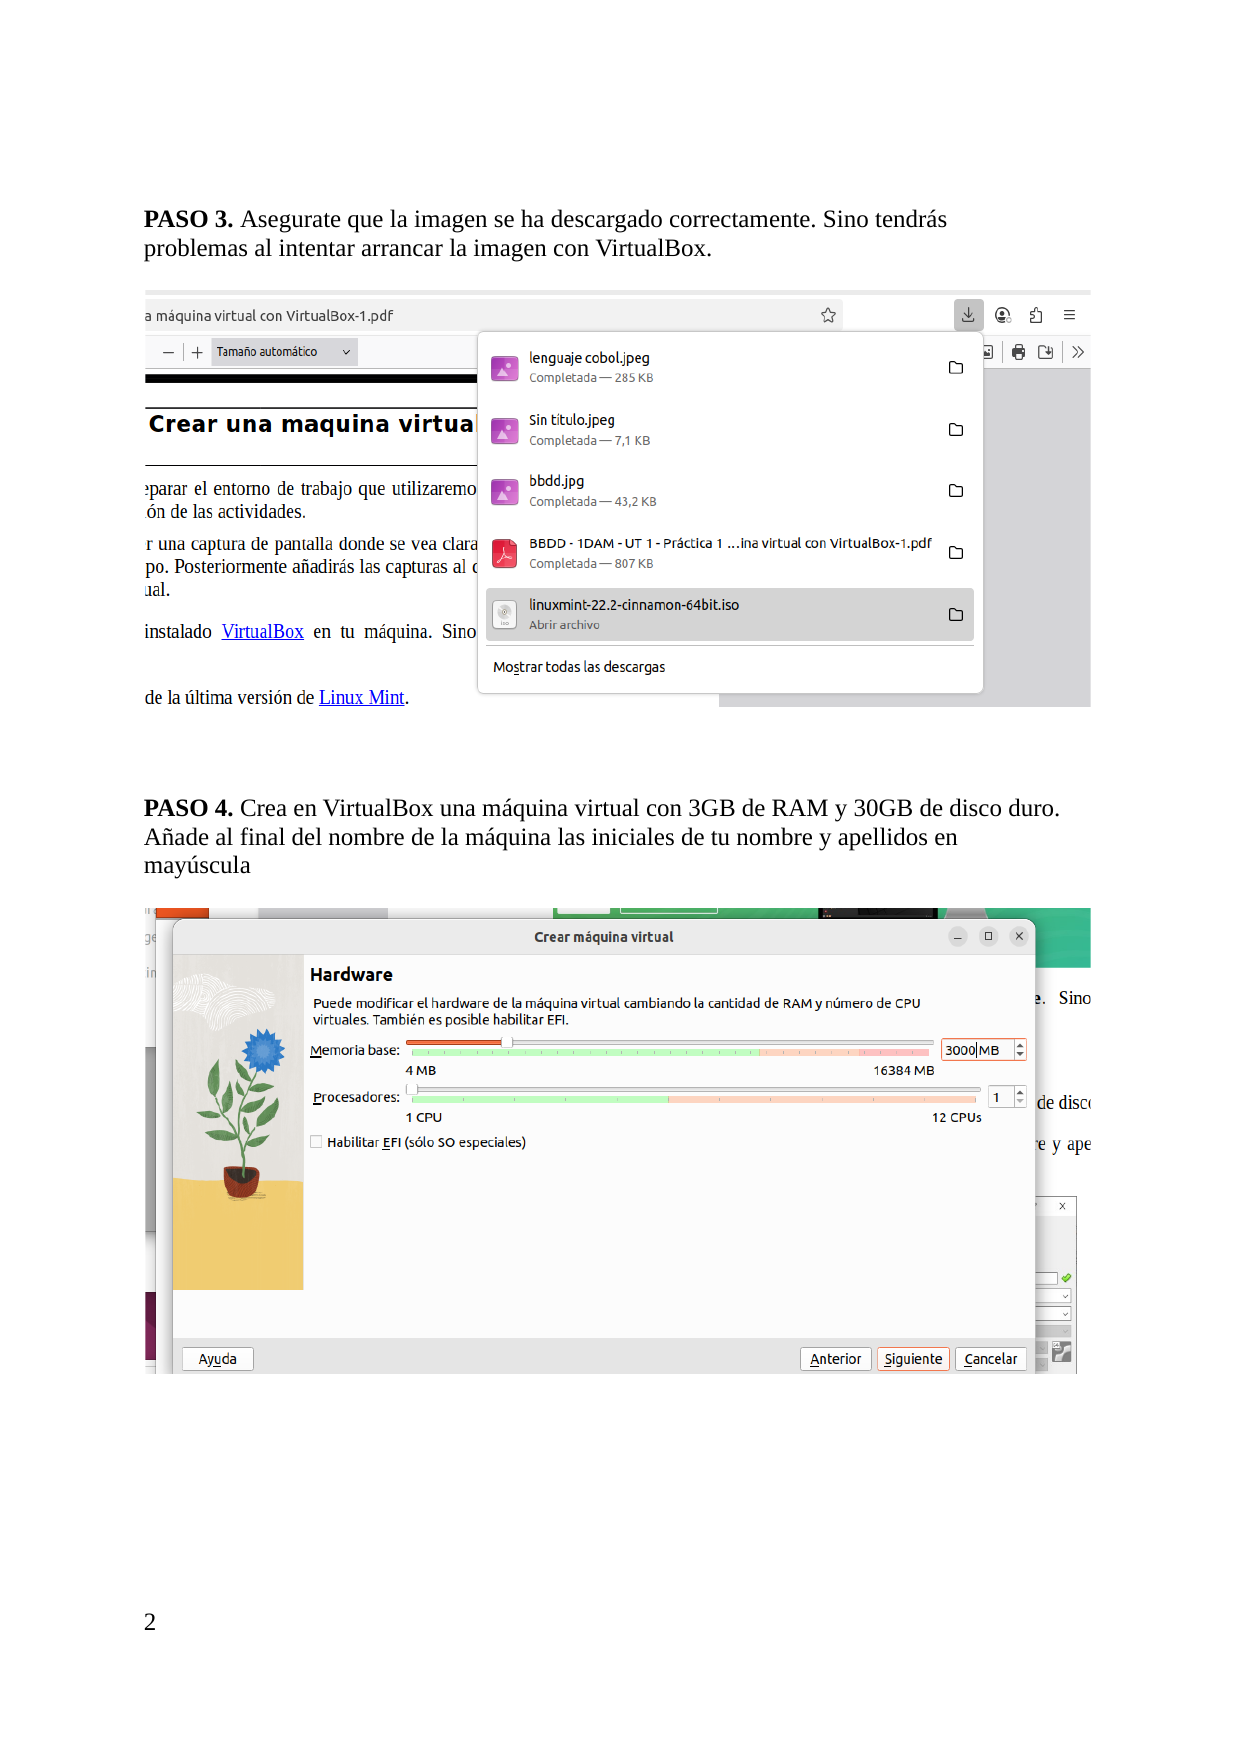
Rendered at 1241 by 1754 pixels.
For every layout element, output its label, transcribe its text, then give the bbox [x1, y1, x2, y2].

text mayúscula [144, 851, 1123, 879]
text PASO 3. Asegurate que la imagen se ha descargado correctamente. Sino tendrás [144, 204, 1123, 233]
text Añade al final del nombre de la máquina las iniciales de tu nombre y apellidos en [144, 822, 1123, 851]
picture [145, 290, 1091, 707]
text PASO 4. Crea en VirtualBox una máquina virtual con 3GB de RAM y 30GB de disco duro. [144, 793, 1123, 822]
text problemas al intentar arrancar la imagen con VirtualBox. [144, 233, 1123, 262]
picture [145, 908, 1091, 1374]
